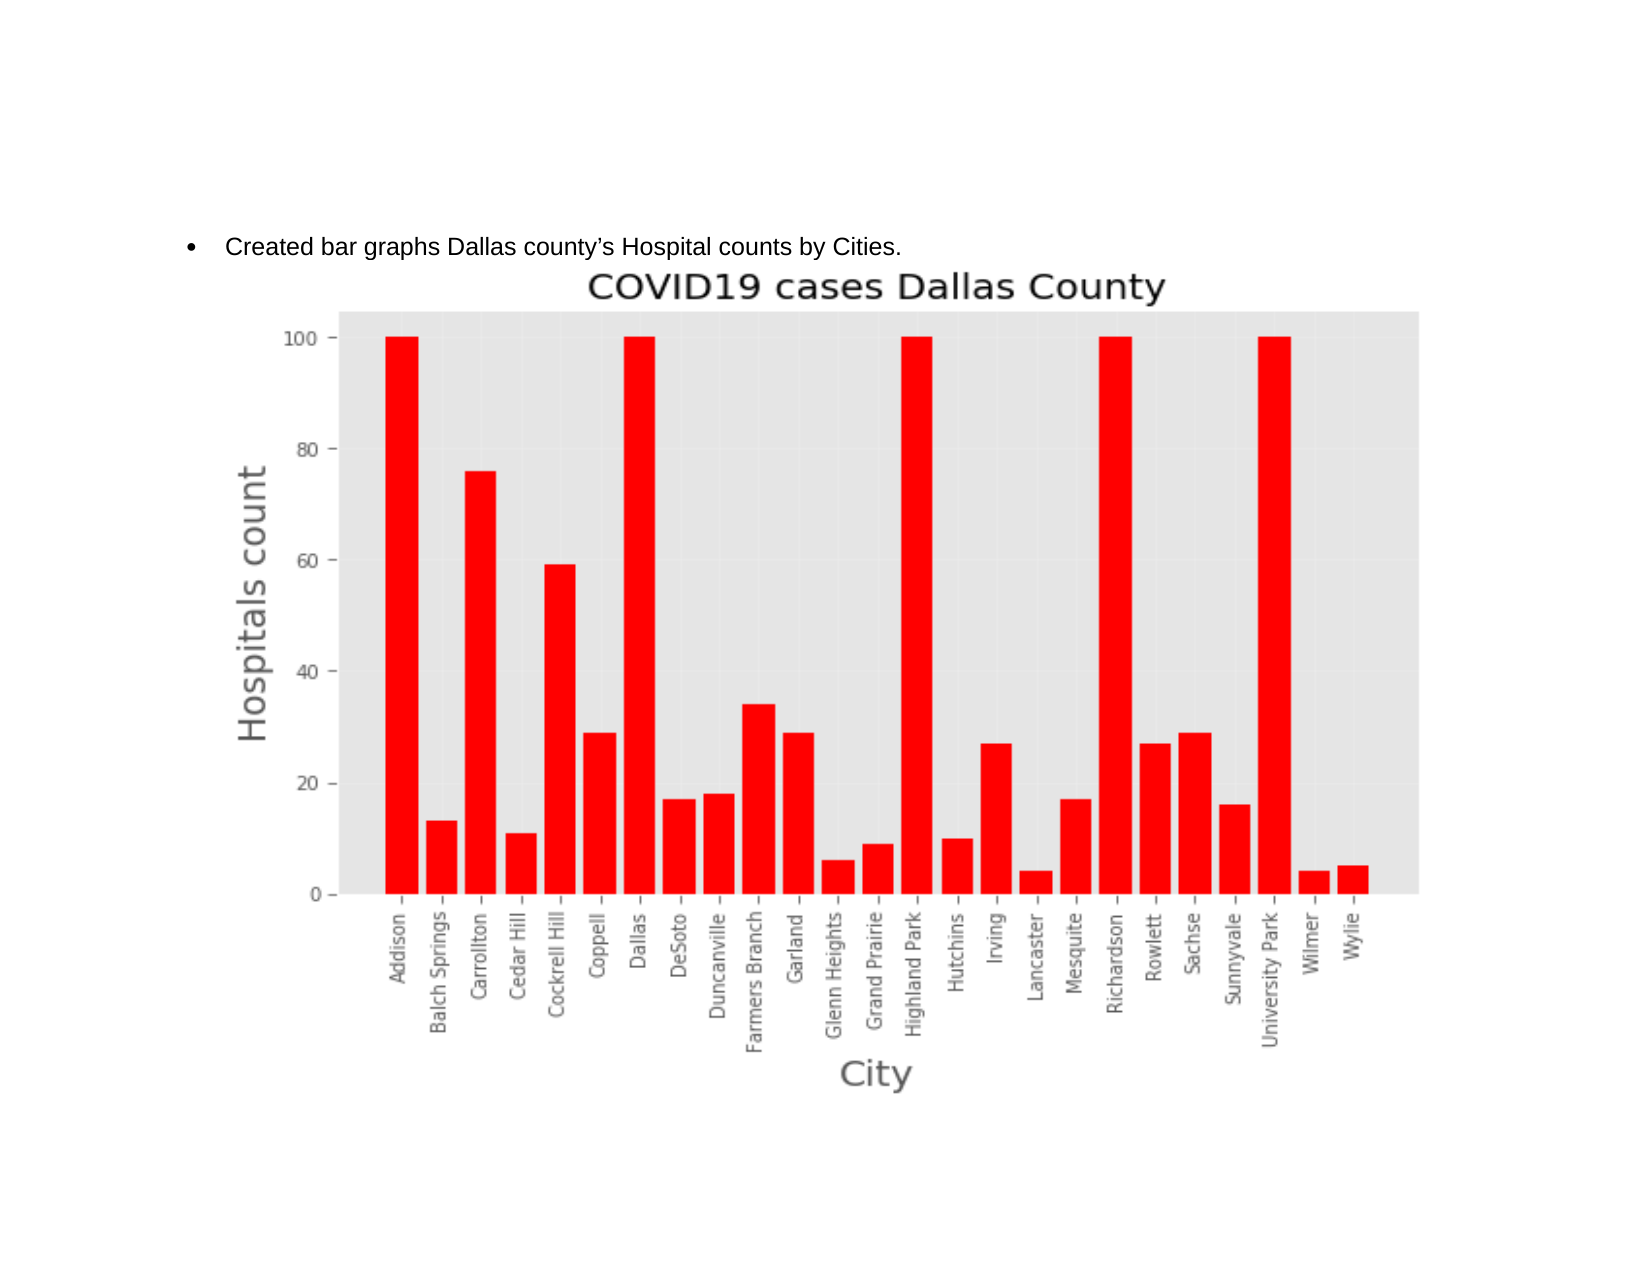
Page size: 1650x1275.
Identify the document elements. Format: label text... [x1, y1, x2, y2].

list Created bar graphs Dallas county’s Hospital counts by Cities. [187, 232, 1500, 261]
